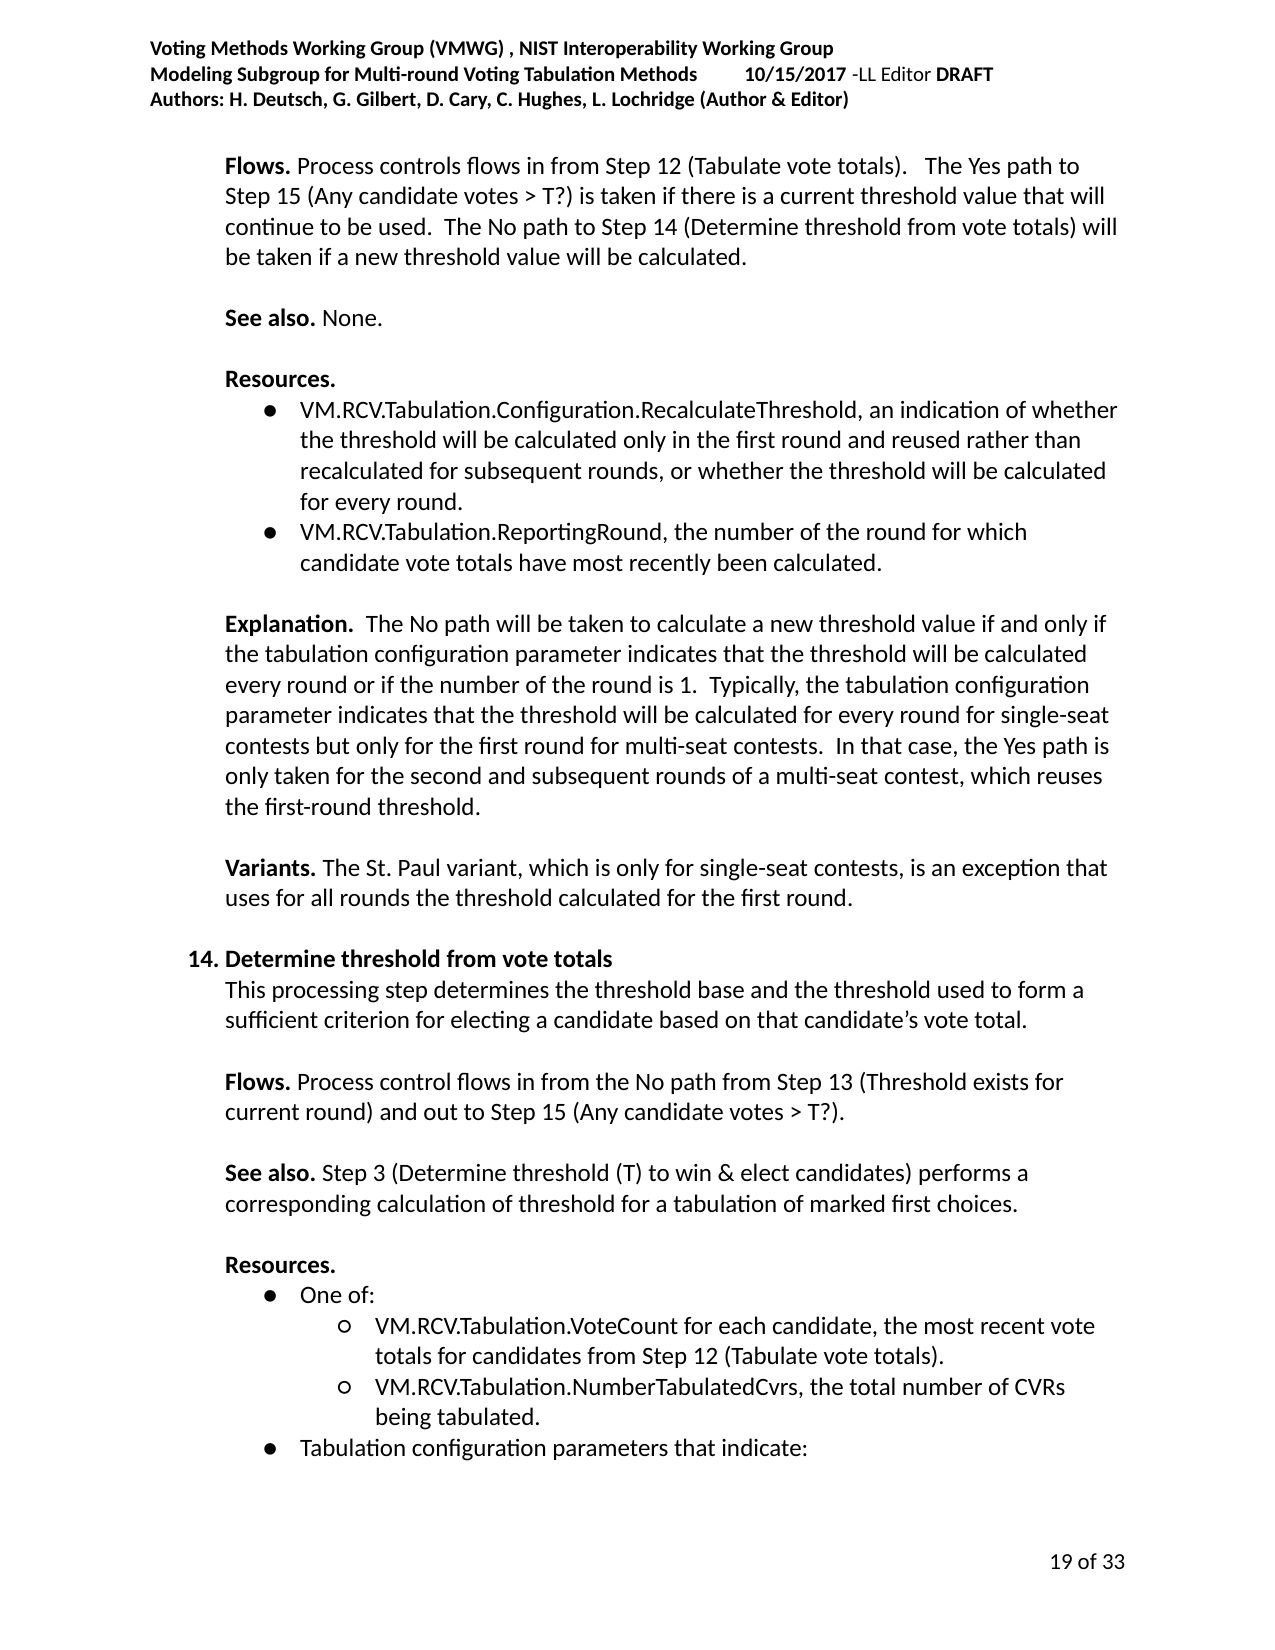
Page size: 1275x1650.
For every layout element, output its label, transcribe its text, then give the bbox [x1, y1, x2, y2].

text Resources. [225, 1249, 1125, 1279]
text Flows. Process control flows in from the No path from Step 13 (Threshold exists for current round) and out to Step 15 (Any candidate votes > T?). [225, 1066, 1125, 1127]
list Tabulation configuration parameters that indicate: [262, 1432, 1125, 1462]
list VM.RCV.Tabulation.ReportingRound, the number of the round for which candidate vote totals have most recently been calculated. [262, 516, 1125, 577]
text Explanation. The No path will be taken to calculate a new threshold value if and only if the tabulation configuration parameter indicates that the threshold will be calculated every round or if the number of the round is 1. Typically, the tabulation configuration parameter indicates that the threshold will be calculated for every round for single-seat contests but only for the first round for multi-seat contests. In that case, the Yes path is only taken for the second and subsequent rounds of a multi-seat contest, which reuses the first-round threshold. [225, 608, 1125, 821]
text Variants. The St. Paul variant, which is only for single-seat contests, is an exception that uses for all rounds the threshold calculated for the first round. [225, 852, 1125, 913]
text Flows. Process controls flows in from Step 12 (Tabulate vote totals). The Yes path to Step 15 (Any candidate votes > T?) is taken if there is a current threshold value that will continue to be used. The No path to Step 14 (Determine threshold from vote totals) will be taken if a new threshold value will be calculated. [225, 150, 1125, 272]
text Resources. [225, 364, 1125, 394]
text See also. Step 3 (Determine threshold (T) to win & elect candidates) performs a corresponding calculation of threshold for a tabulation of marked first choices. [225, 1157, 1125, 1218]
list One of: [262, 1279, 1125, 1310]
list VM.RCV.Tabulation.Configuration.RecalculateThreshold, an indication of whether the threshold will be calculated only in the first round and reused rather than recalculated for subsequent rounds, or whether the threshold will be calculated for every round. [262, 394, 1125, 516]
list Determine threshold from vote totals [187, 943, 1125, 974]
text This processing step determines the threshold base and the threshold used to form a sufficient criterion for electing a candidate based on that candidate’s vote total. [225, 974, 1125, 1035]
list VM.RCV.Tabulation.NumberTabulatedCvrs, the total number of CVRs being tabulated. [337, 1371, 1125, 1432]
text See also. None. [225, 303, 1125, 333]
list VM.RCV.Tabulation.VoteCount for each candidate, the most recent vote totals for candidates from Step 12 (Tabulate vote totals). [337, 1310, 1125, 1371]
